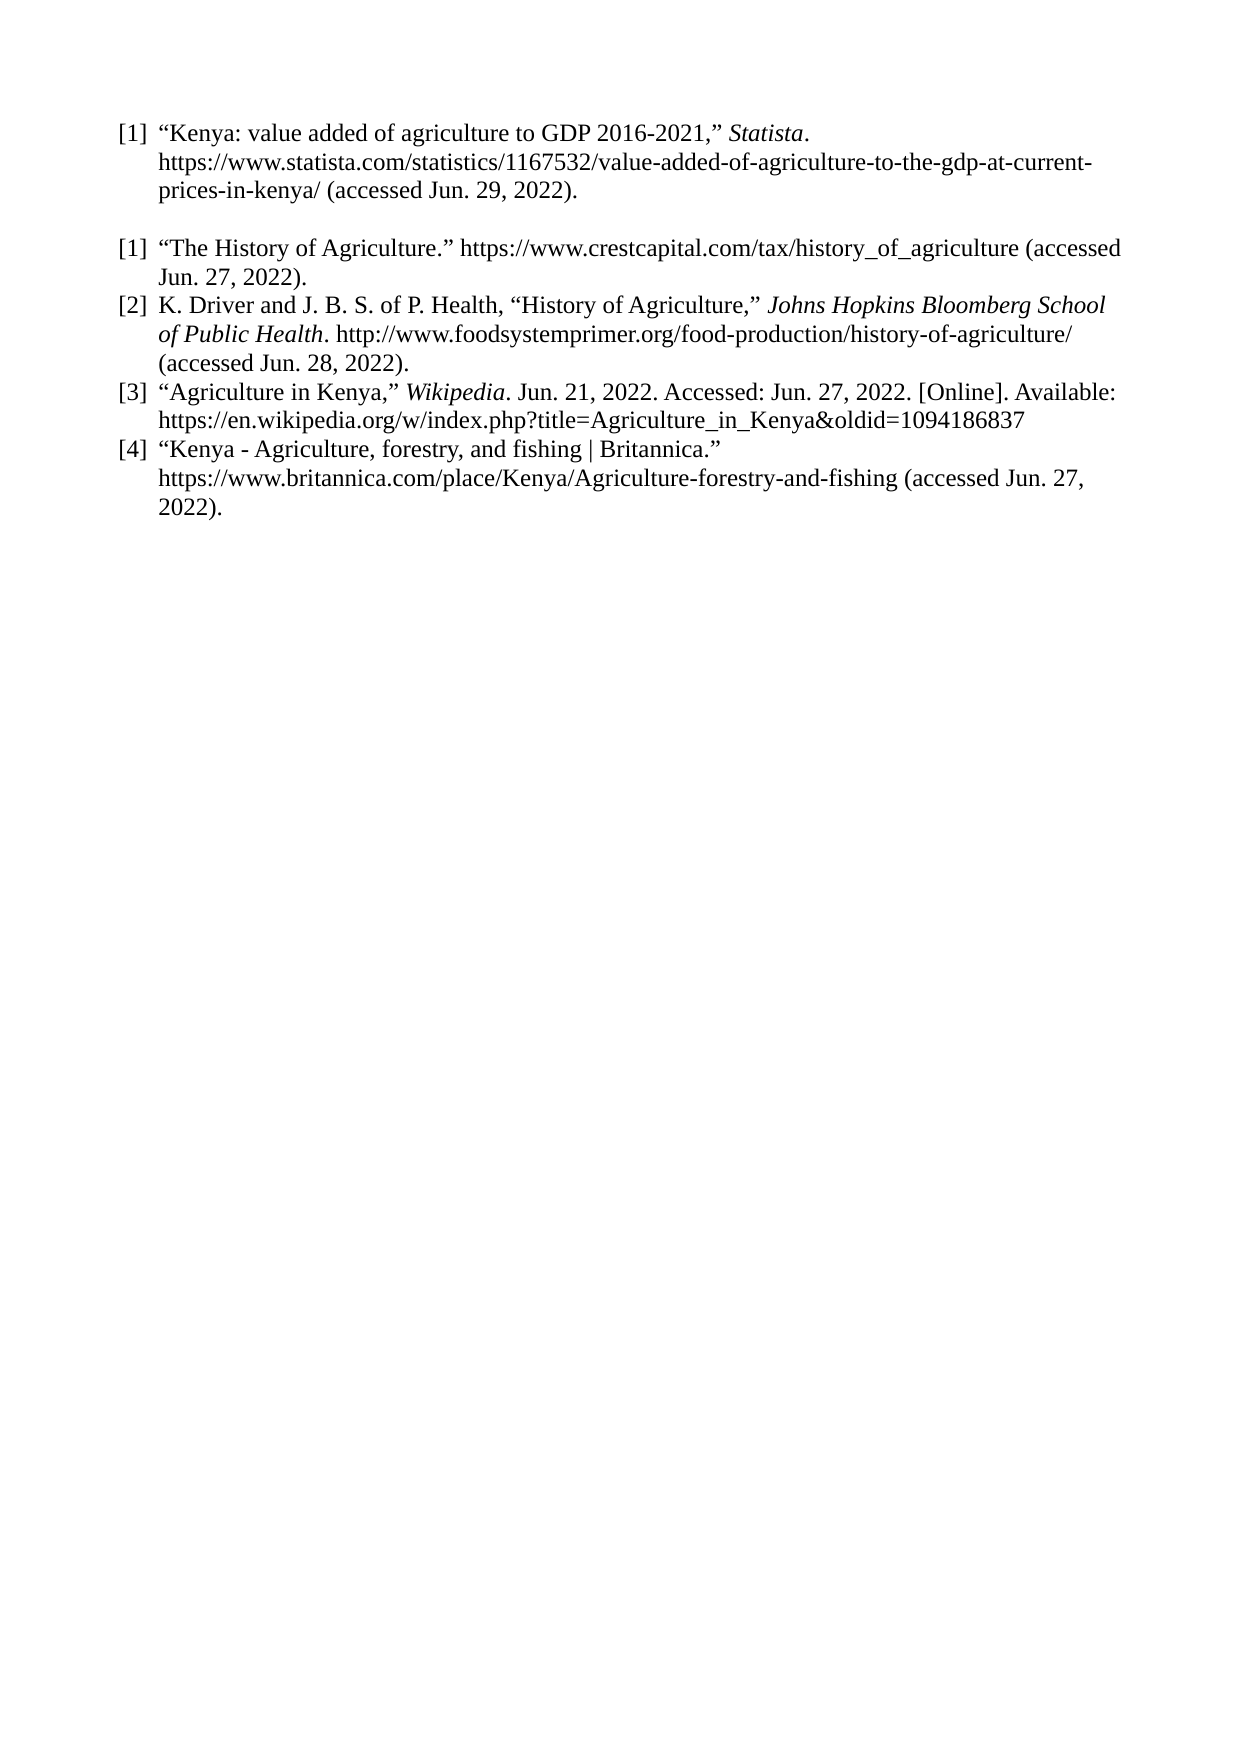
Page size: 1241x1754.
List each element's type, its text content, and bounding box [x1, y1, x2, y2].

text [1] “Kenya: value added of agriculture to GDP 2016-2021,” Statista. https://www.statista.com/statistics/1167532/value-added-of-agriculture-to-the-gdp-at-current-prices-in-kenya/ (accessed Jun. 29, 2022). [118, 118, 1122, 204]
text [3] “Agriculture in Kenya,” Wikipedia. Jun. 21, 2022. Accessed: Jun. 27, 2022. [Online]. Available: https://en.wikipedia.org/w/index.php?title=Agriculture_in_Kenya&oldid=1094186837 [118, 377, 1122, 434]
text [4] “Kenya - Agriculture, forestry, and fishing | Britannica.” https://www.britannica.com/place/Kenya/Agriculture-forestry-and-fishing (accessed Jun. 27, 2022). [118, 434, 1122, 521]
text [2] K. Driver and J. B. S. of P. Health, “History of Agriculture,” Johns Hopkins Bloomberg School of Public Health. http://www.foodsystemprimer.org/food-production/history-of-agriculture/ (accessed Jun. 28, 2022). [118, 291, 1122, 377]
text [1] “The History of Agriculture.” https://www.crestcapital.com/tax/history_of_agriculture (accessed Jun. 27, 2022). [118, 233, 1122, 291]
